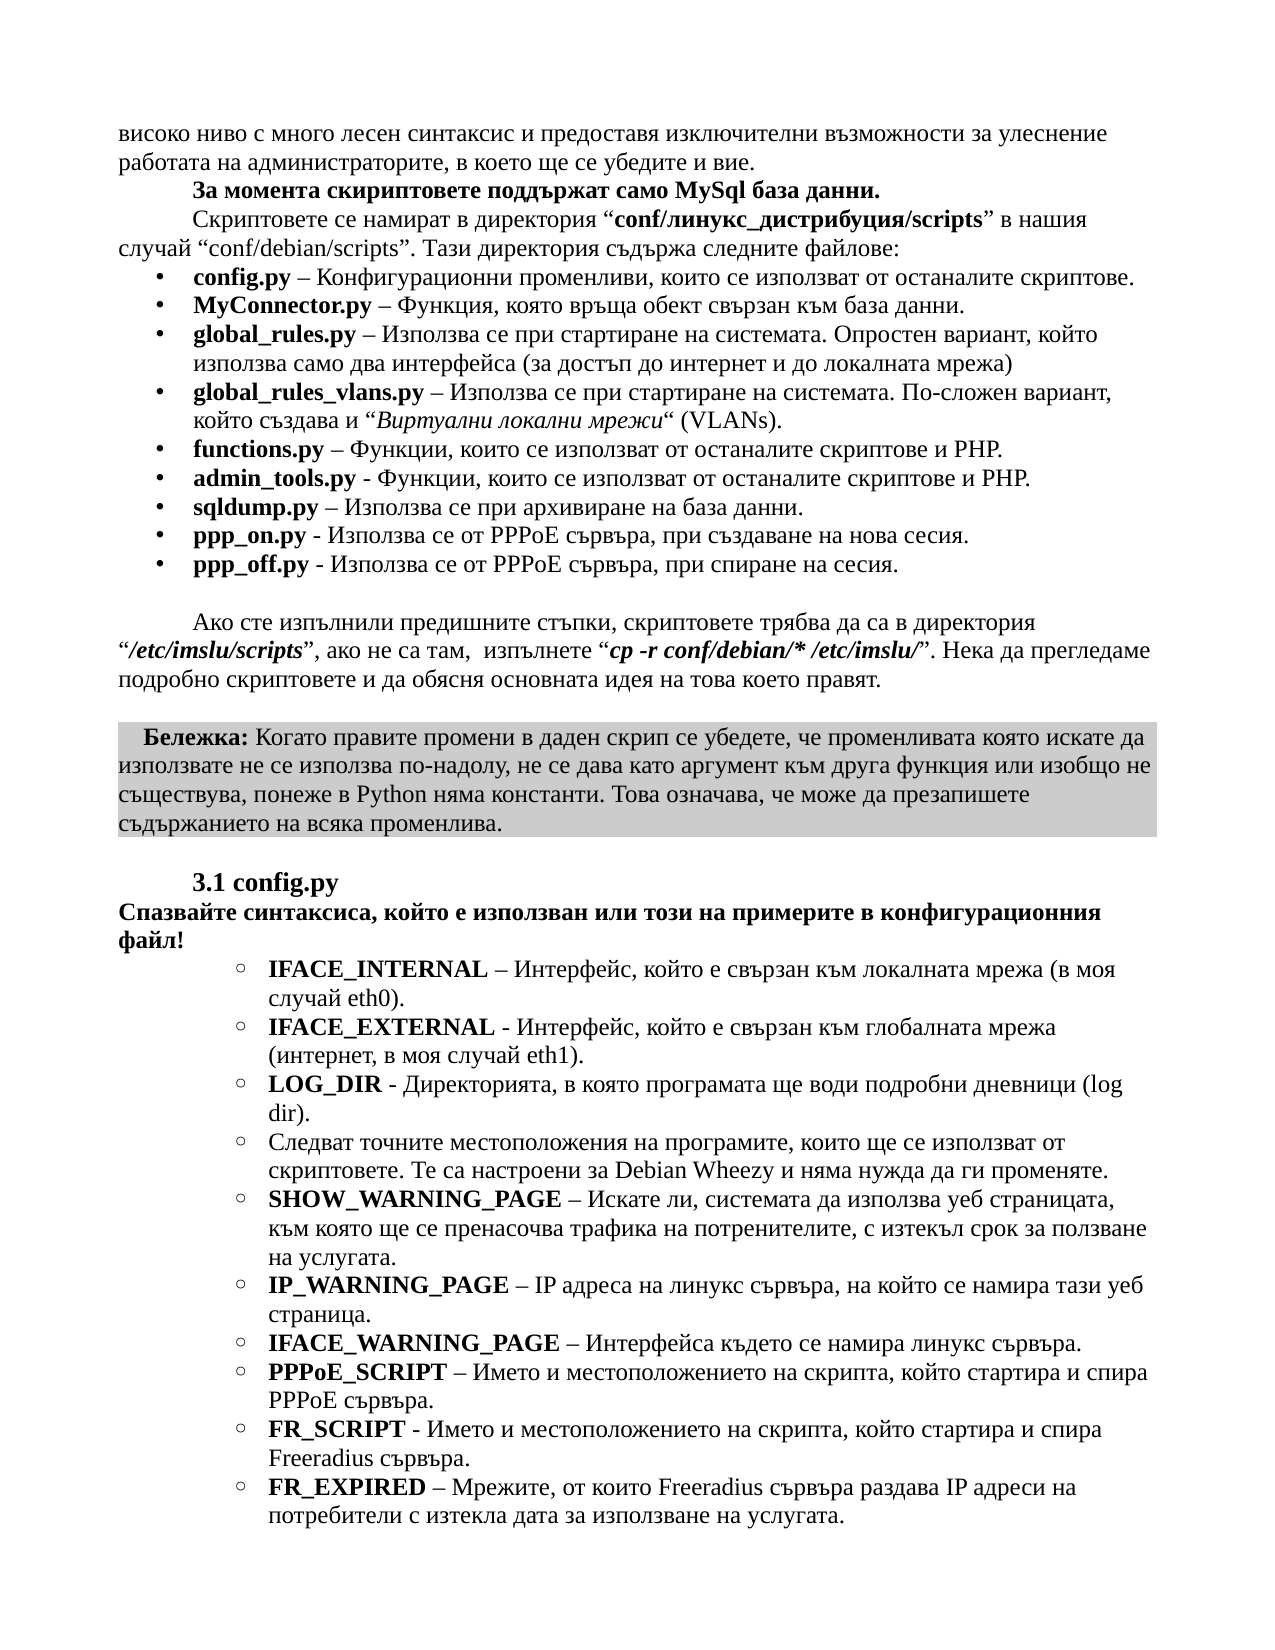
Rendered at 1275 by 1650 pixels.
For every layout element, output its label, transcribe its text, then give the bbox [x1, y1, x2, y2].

list admin_tools.py - Функции, които се използват от останалите скриптове и PHP. [156, 463, 1157, 492]
list ppp_on.py - Използва се от PPPoE сървъра, при създаване на нова сесия. [156, 521, 1157, 549]
list Следват точните местоположения на програмите, които ще се използват от скриптовете. Те са настроени за Debian Wheezy и няма нужда да ги променяте. [231, 1127, 1157, 1184]
list config.py – Конфигурационни променливи, които се използват от останалите скриптове. [156, 262, 1157, 291]
text За момента скириптовете поддържат само MySql база данни. [118, 176, 1157, 204]
list IFACE_WARNING_PAGE – Интерфейса където се намира линукс сървъра. [231, 1328, 1157, 1357]
text високо ниво с много лесен синтаксис и предоставя изключителни възможности за улеснение работата на администраторите, в което ще се убедите и вие. [118, 118, 1157, 176]
list IFACE_EXTERNAL - Интерфейс, който е свързан към глобалната мрежа (интернет, в моя случай eth1). [231, 1012, 1157, 1069]
list global_rules.py – Използва се при стартиране на системата. Опростен вариант, който използва само два интерфейса (за достъп до интернет и до локалната мрежа) [156, 319, 1157, 377]
text Спазвайте синтаксиса, който е използван или този на примерите в конфигурационния файл! [118, 897, 1157, 954]
list global_rules_vlans.py – Използва се при стартиране на системата. По-сложен вариант, който създава и “Виртуални локални мрежи“ (VLANs). [156, 377, 1157, 434]
list LOG_DIR - Директорията, в която програмата ще води подробни дневници (log dir). [231, 1069, 1157, 1127]
text Бележка: Когато правите промени в даден скрип се убедете, че променливата която искате да използвате не се използва по-надолу, не се дава като аргумент към друга функция или изобщо не съществува, понеже в Python няма константи. Това означава, че може да презапишете съдържанието на всяка променлива. [118, 722, 1157, 837]
list IP_WARNING_PAGE – IP адреса на линукс сървъра, на който се намира тази уеб страница. [231, 1271, 1157, 1328]
list functions.py – Функции, които се използват от останалите скриптове и PHP. [156, 434, 1157, 463]
text Ако сте изпълнили предишните стъпки, скриптовете трябва да са в директория “/etc/imslu/scripts”, ако не са там, изпълнете “cp -r conf/debian/* /etc/imslu/”. Нека да прегледаме подробно скриптовете и да обясня основната идея на това което правят. [118, 607, 1157, 693]
text Скриптовете се намират в директория “conf/линукс_дистрибуция/scripts” в нашия случай “conf/debian/scripts”. Тази директория съдържа следните файлове: [118, 204, 1157, 262]
list SHOW_WARNING_PAGE – Искате ли, системата да използва уеб страницата, към която ще се пренасочва трафика на потренителите, с изтекъл срок за ползване на услугата. [231, 1184, 1157, 1271]
list IFACE_INTERNAL – Интерфейс, който е свързан към локалната мрежа (в моя случай eth0). [231, 954, 1157, 1012]
list FR_EXPIRED – Мрежите, от които Freeradius сървъра раздава IP адреси на потребители с изтекла дата за използване на услугата. [231, 1472, 1157, 1529]
list sqldump.py – Използва се при архивиране на база данни. [156, 492, 1157, 521]
list 3.1 config.py [154, 866, 1157, 897]
list ppp_off.py - Използва се от PPPoE сървъра, при спиране на сесия. [156, 549, 1157, 578]
list FR_SCRIPT - Името и местоположението на скрипта, който стартира и спира Freeradius сървъра. [231, 1414, 1157, 1472]
list PPPoE_SCRIPT – Името и местоположението на скрипта, който стартира и спира PPPoE сървъра. [231, 1357, 1157, 1414]
list MyConnector.py – Функция, която връща обект свързан към база данни. [156, 291, 1157, 319]
